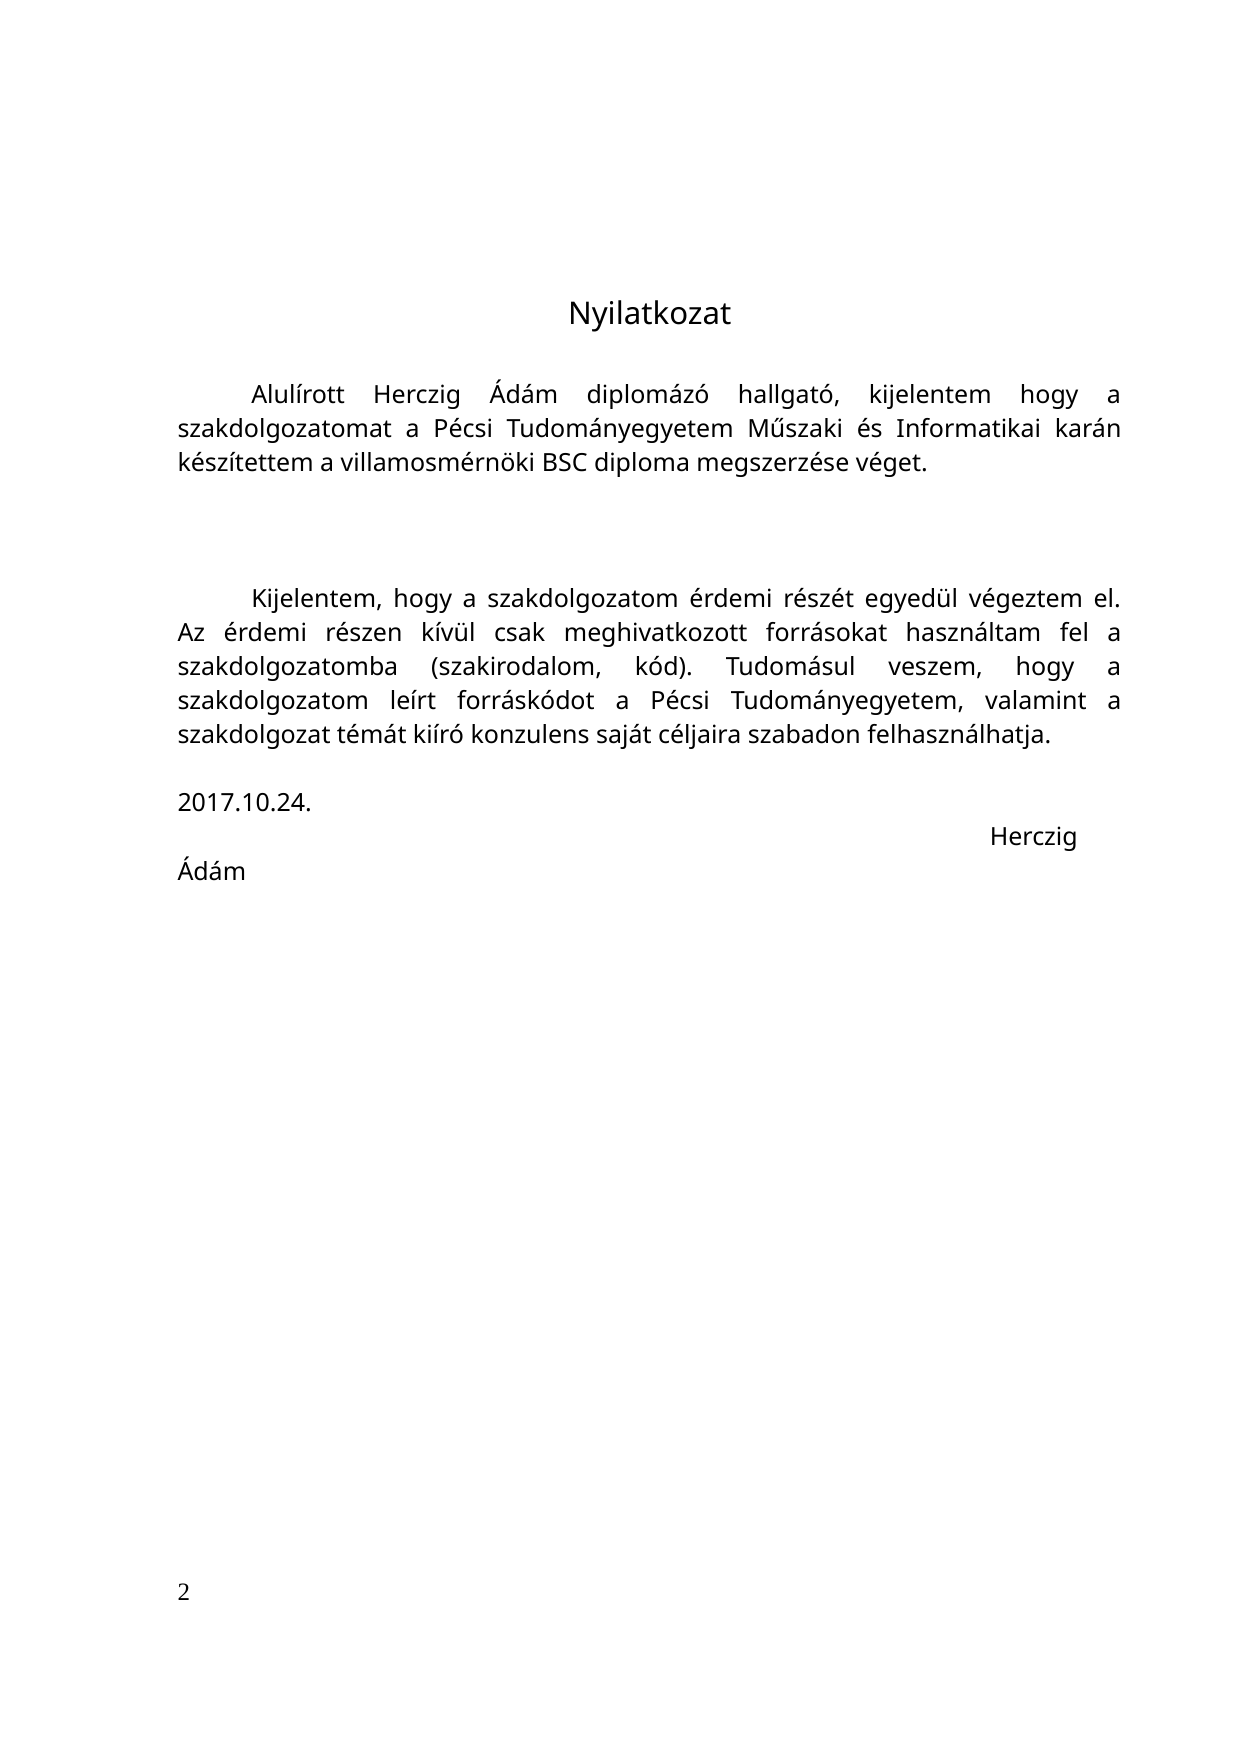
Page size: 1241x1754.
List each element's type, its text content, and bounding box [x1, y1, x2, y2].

text Nyilatkozat [177, 291, 1122, 334]
text 2017.10.24. [177, 785, 1122, 819]
text Herczig Ádám [177, 819, 1122, 887]
text Kijelentem, hogy a szakdolgozatom érdemi részét egyedül végeztem el. Az érdemi részen kívül csak meghivatkozott forrásokat használtam fel a szakdolgozatomba (szakirodalom, kód). Tudomásul veszem, hogy a szakdolgozatom leírt forráskódot a Pécsi Tudományegyetem, valamint a szakdolgozat témát kiíró konzulens saját céljaira szabadon felhasználhatja. [177, 581, 1122, 751]
text Alulírott Herczig Ádám diplomázó hallgató, kijelentem hogy a szakdolgozatomat a Pécsi Tudományegyetem Műszaki és Informatikai karán készítettem a villamosmérnöki BSC diploma megszerzése véget. [177, 376, 1122, 478]
